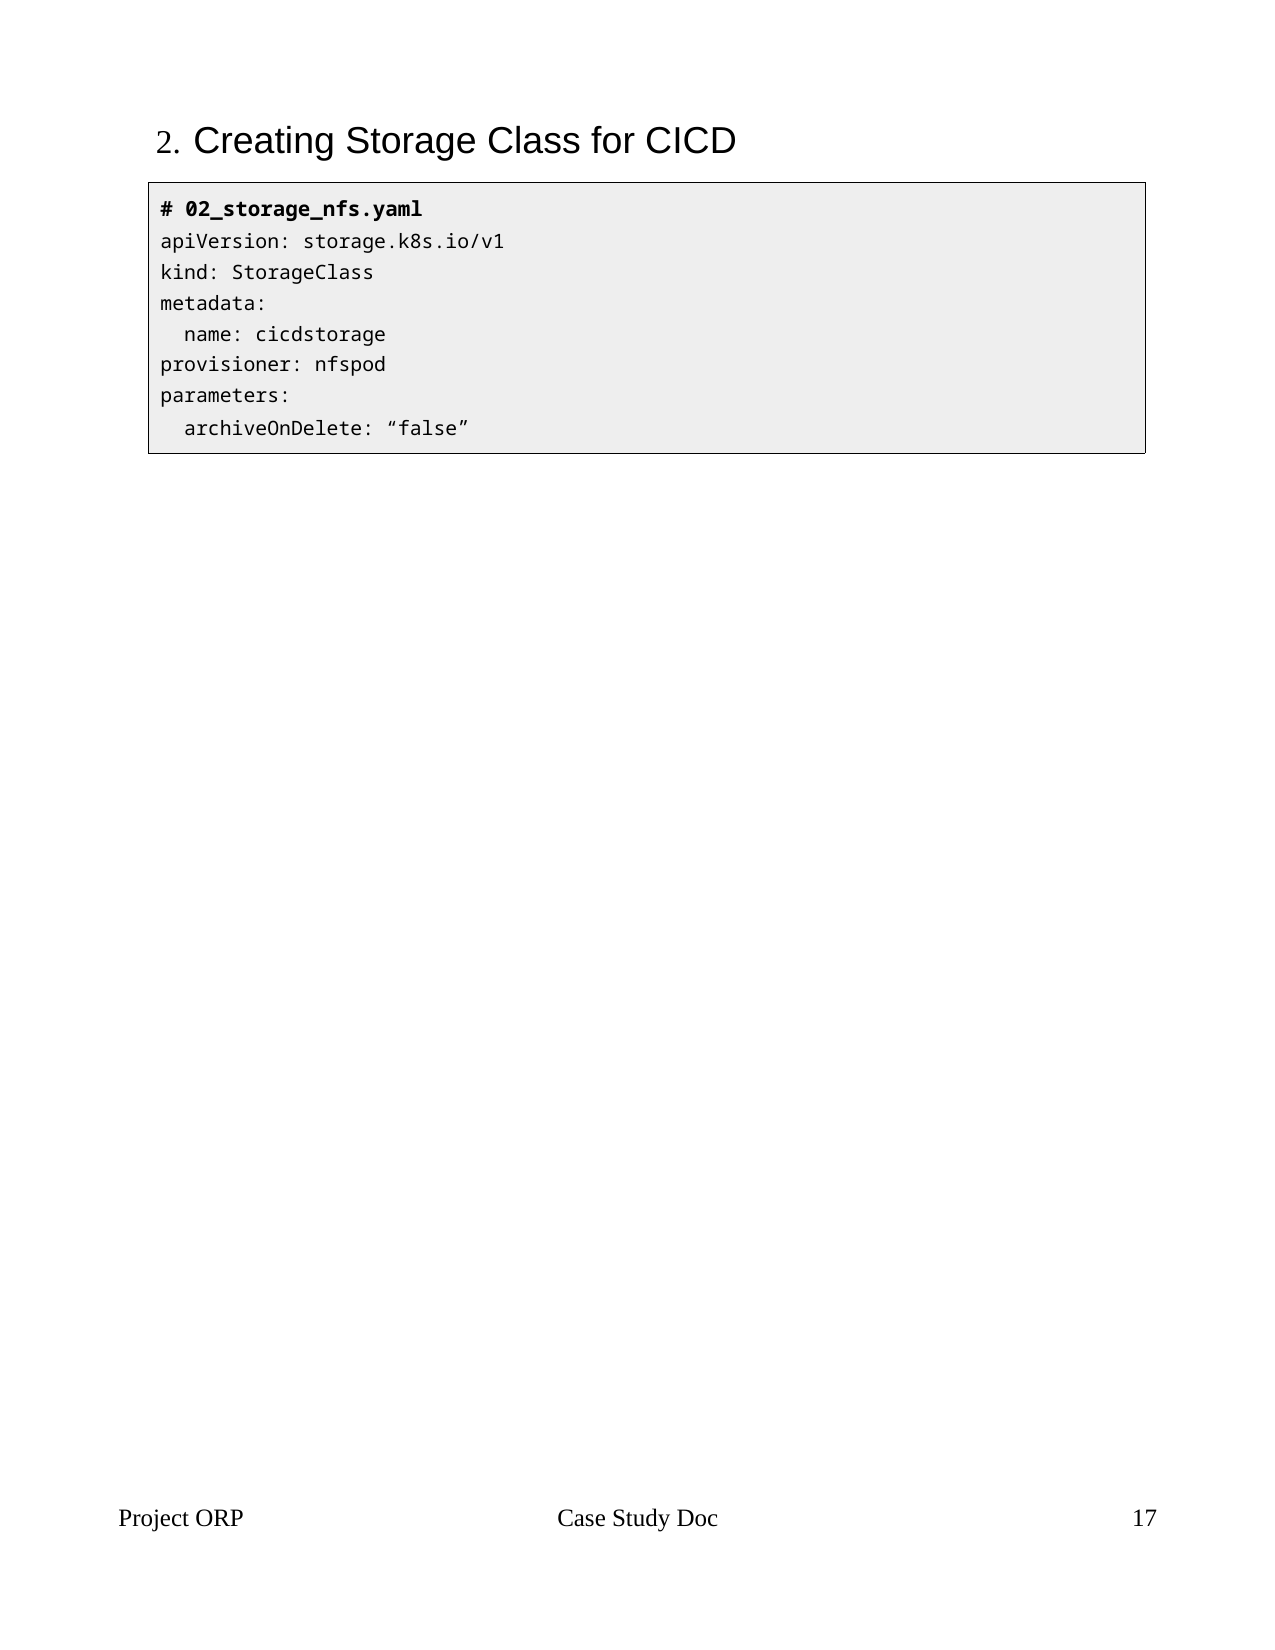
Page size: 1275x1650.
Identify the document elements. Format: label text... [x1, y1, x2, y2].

text provisioner: nfspod [149, 339, 1145, 369]
text apiVersion: storage.k8s.io/v1 [149, 215, 1145, 246]
text name: cicdstorage [149, 308, 1145, 339]
text kind: StorageClass [149, 246, 1145, 277]
text metadata: [149, 277, 1145, 308]
text archiveOnDelete: “false” [149, 401, 1145, 453]
list Creating Storage Class for CICD [156, 118, 1157, 161]
text parameters: [149, 369, 1145, 401]
text # 02_storage_nfs.yaml [149, 183, 1145, 215]
